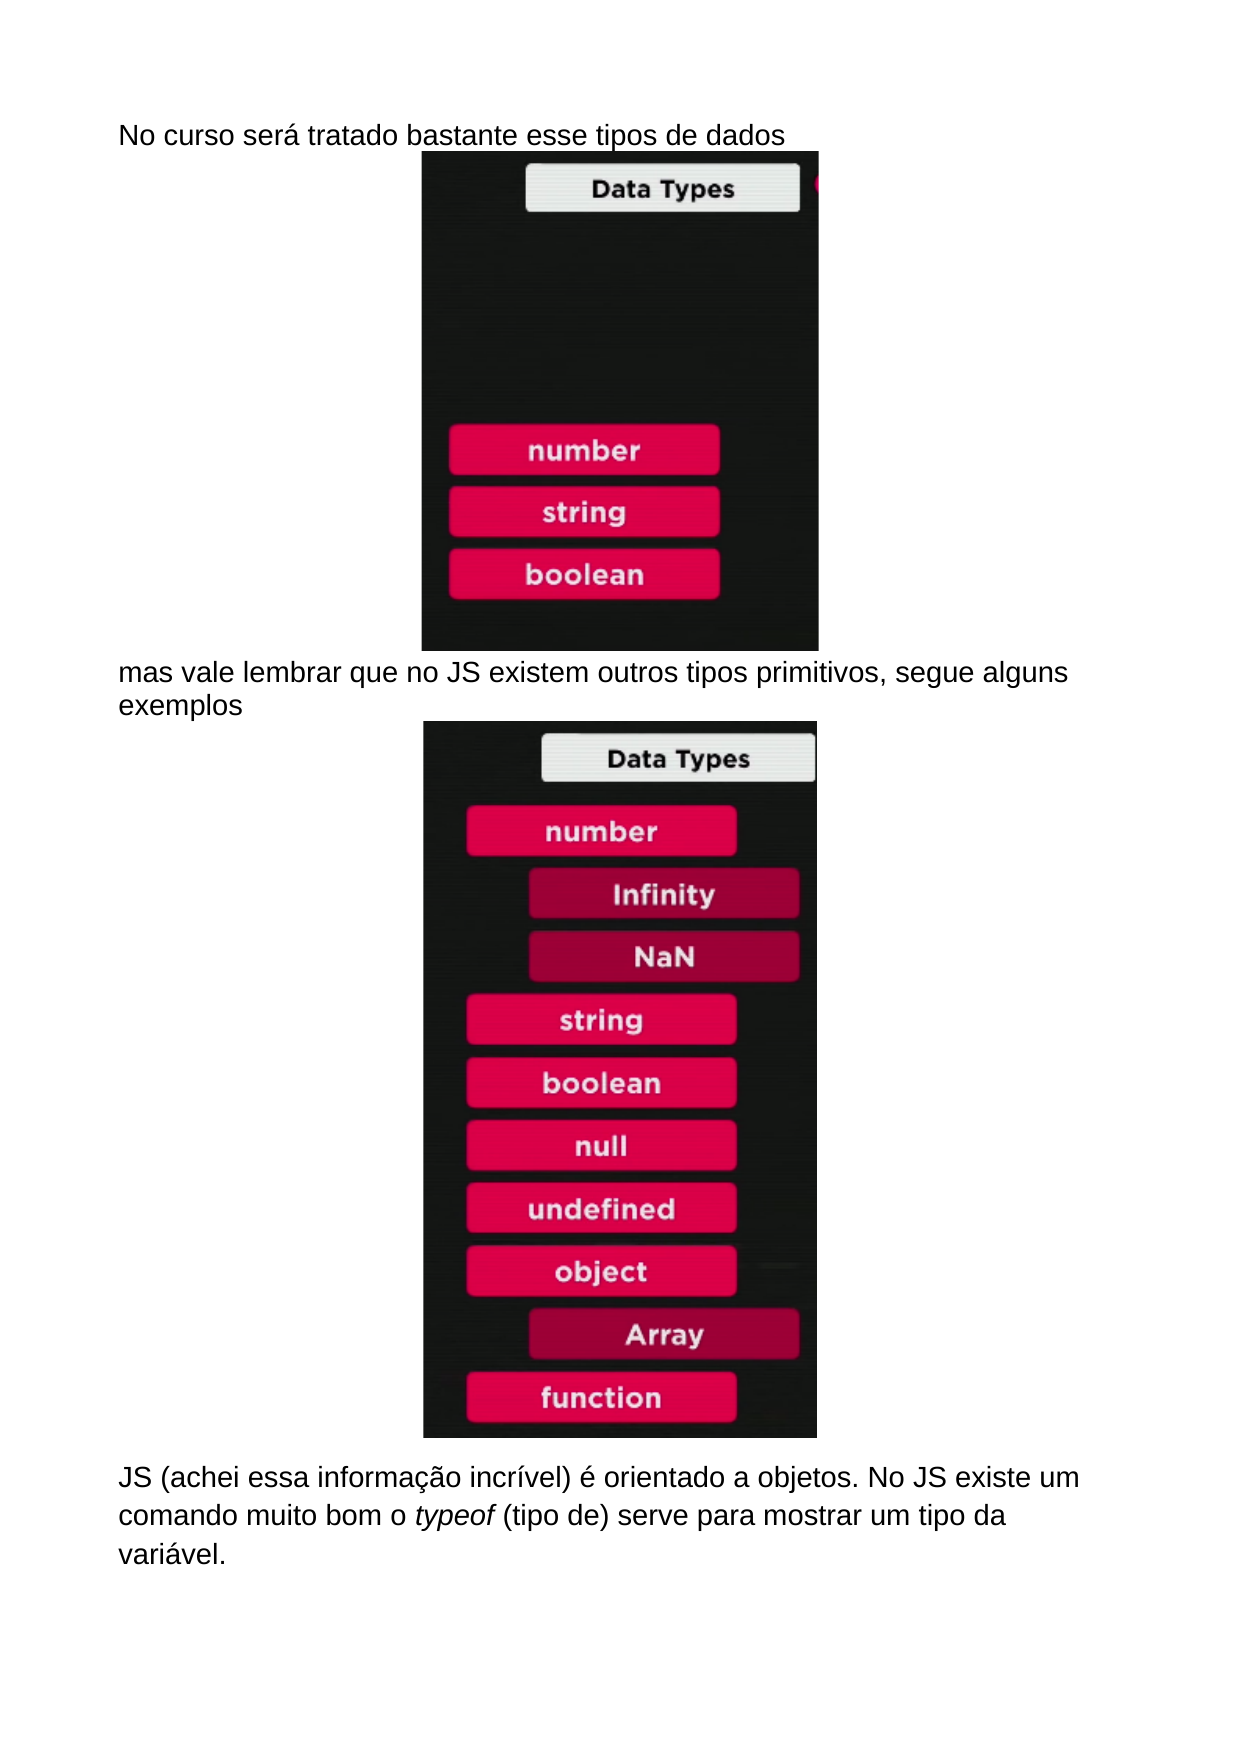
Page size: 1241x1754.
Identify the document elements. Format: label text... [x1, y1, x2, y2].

text JS (achei essa informação incrível) é orientado a objetos. No JS existe um comando muito bom o typeof (tipo de) serve para mostrar um tipo da variável. [118, 1460, 1122, 1570]
picture [423, 721, 817, 1438]
picture [421, 151, 819, 651]
text No curso será tratado bastante esse tipos de dados [118, 118, 1122, 152]
text mas vale lembrar que no JS existem outros tipos primitivos, segue alguns exemplos [118, 655, 1122, 722]
